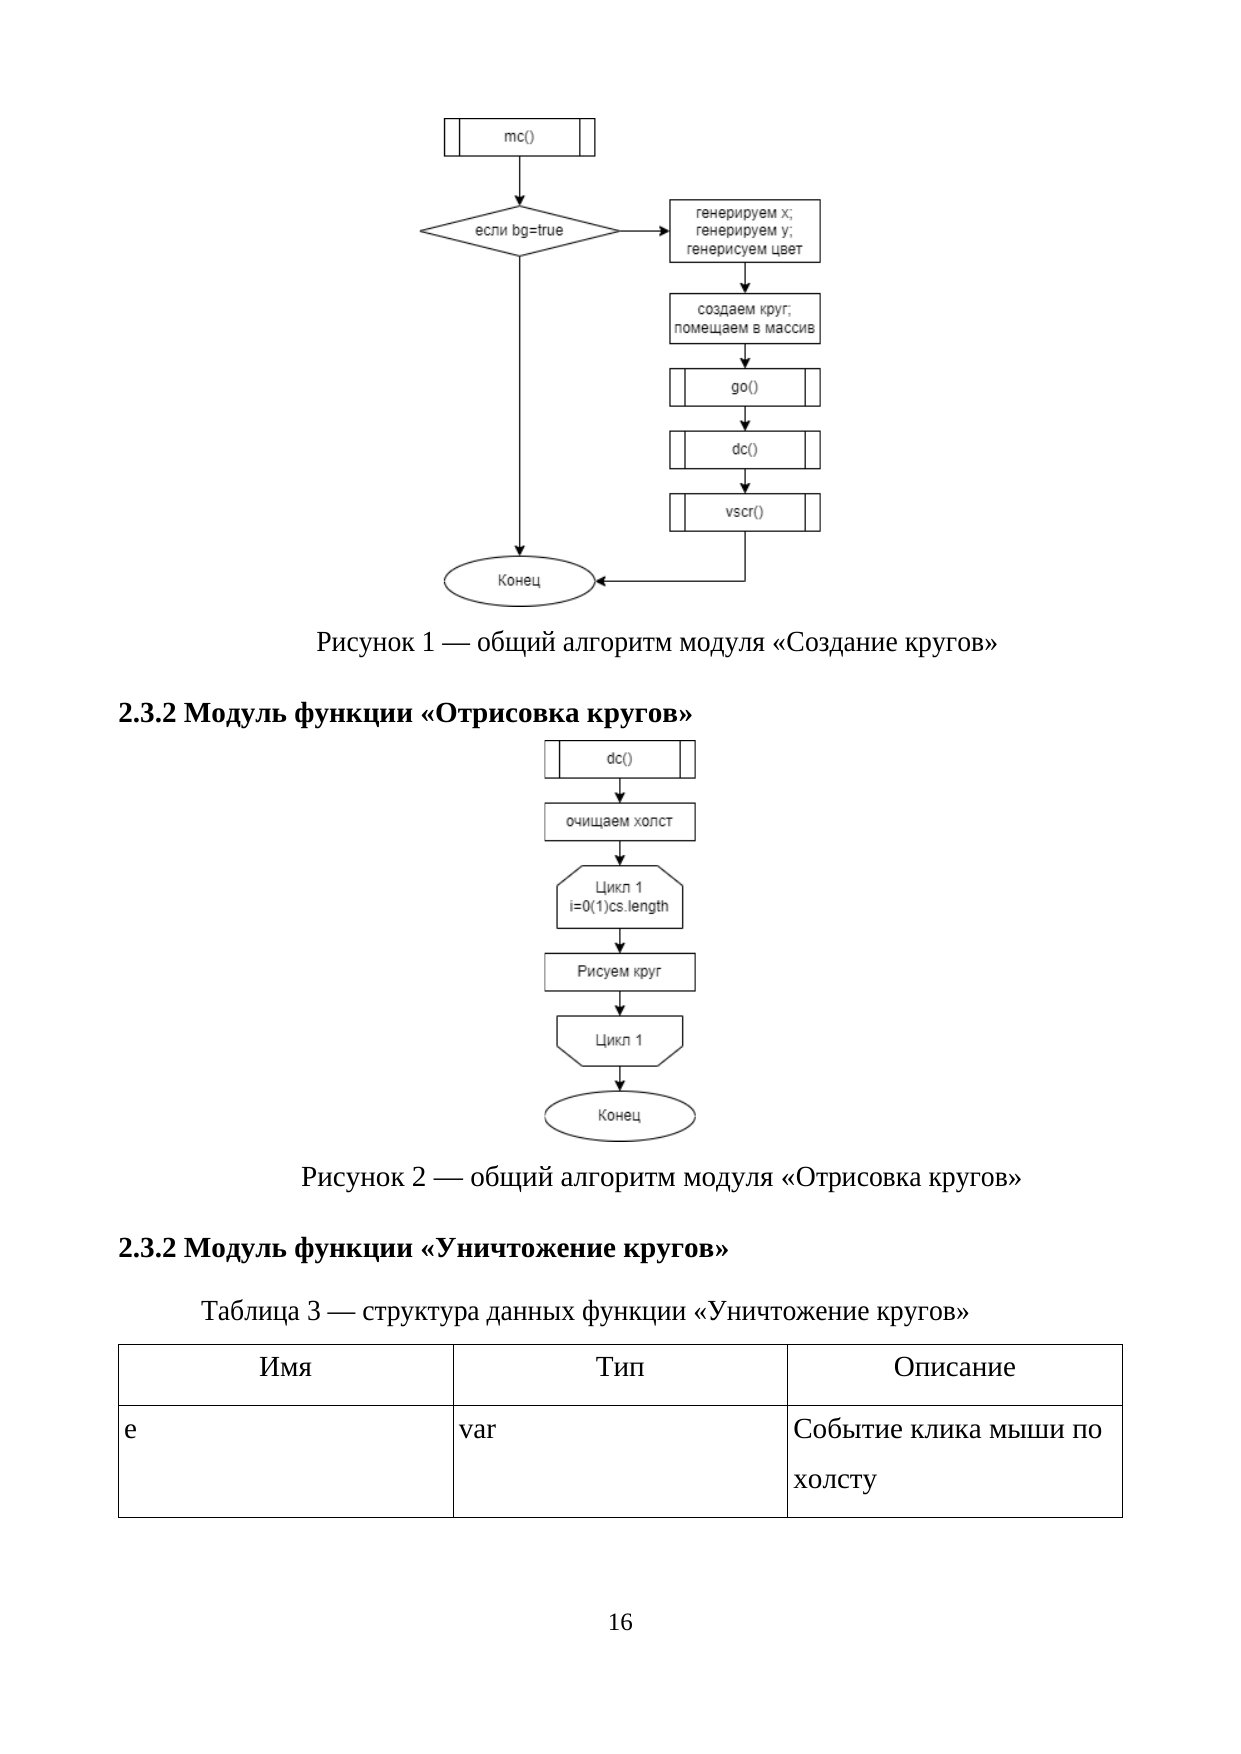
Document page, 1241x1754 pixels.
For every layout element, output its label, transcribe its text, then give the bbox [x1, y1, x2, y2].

table_cell var [454, 1406, 787, 1517]
picture [419, 118, 821, 607]
table_header Описание [788, 1345, 1122, 1405]
text Рисунок 1 — общий алгоритм модуля «Создание кругов» [118, 118, 1122, 657]
table_cell Событие клика мыши по холсту [788, 1406, 1122, 1517]
subtitle 2.3.2 Модуль функции «Уничтожение кругов» [118, 1230, 1122, 1263]
subtitle Таблица 3 — структура данных функции «Уничтожение кругов» [118, 1293, 1122, 1327]
table_header Имя [119, 1345, 453, 1405]
table_header Тип [454, 1345, 787, 1405]
table_cell e [119, 1406, 453, 1517]
subtitle 2.3.2 Модуль функции «Отрисовка кругов» [118, 695, 1122, 728]
text Рисунок 2 — общий алгоритм модуля «Отрисовка кругов» [118, 741, 1122, 1192]
picture [544, 740, 696, 1142]
